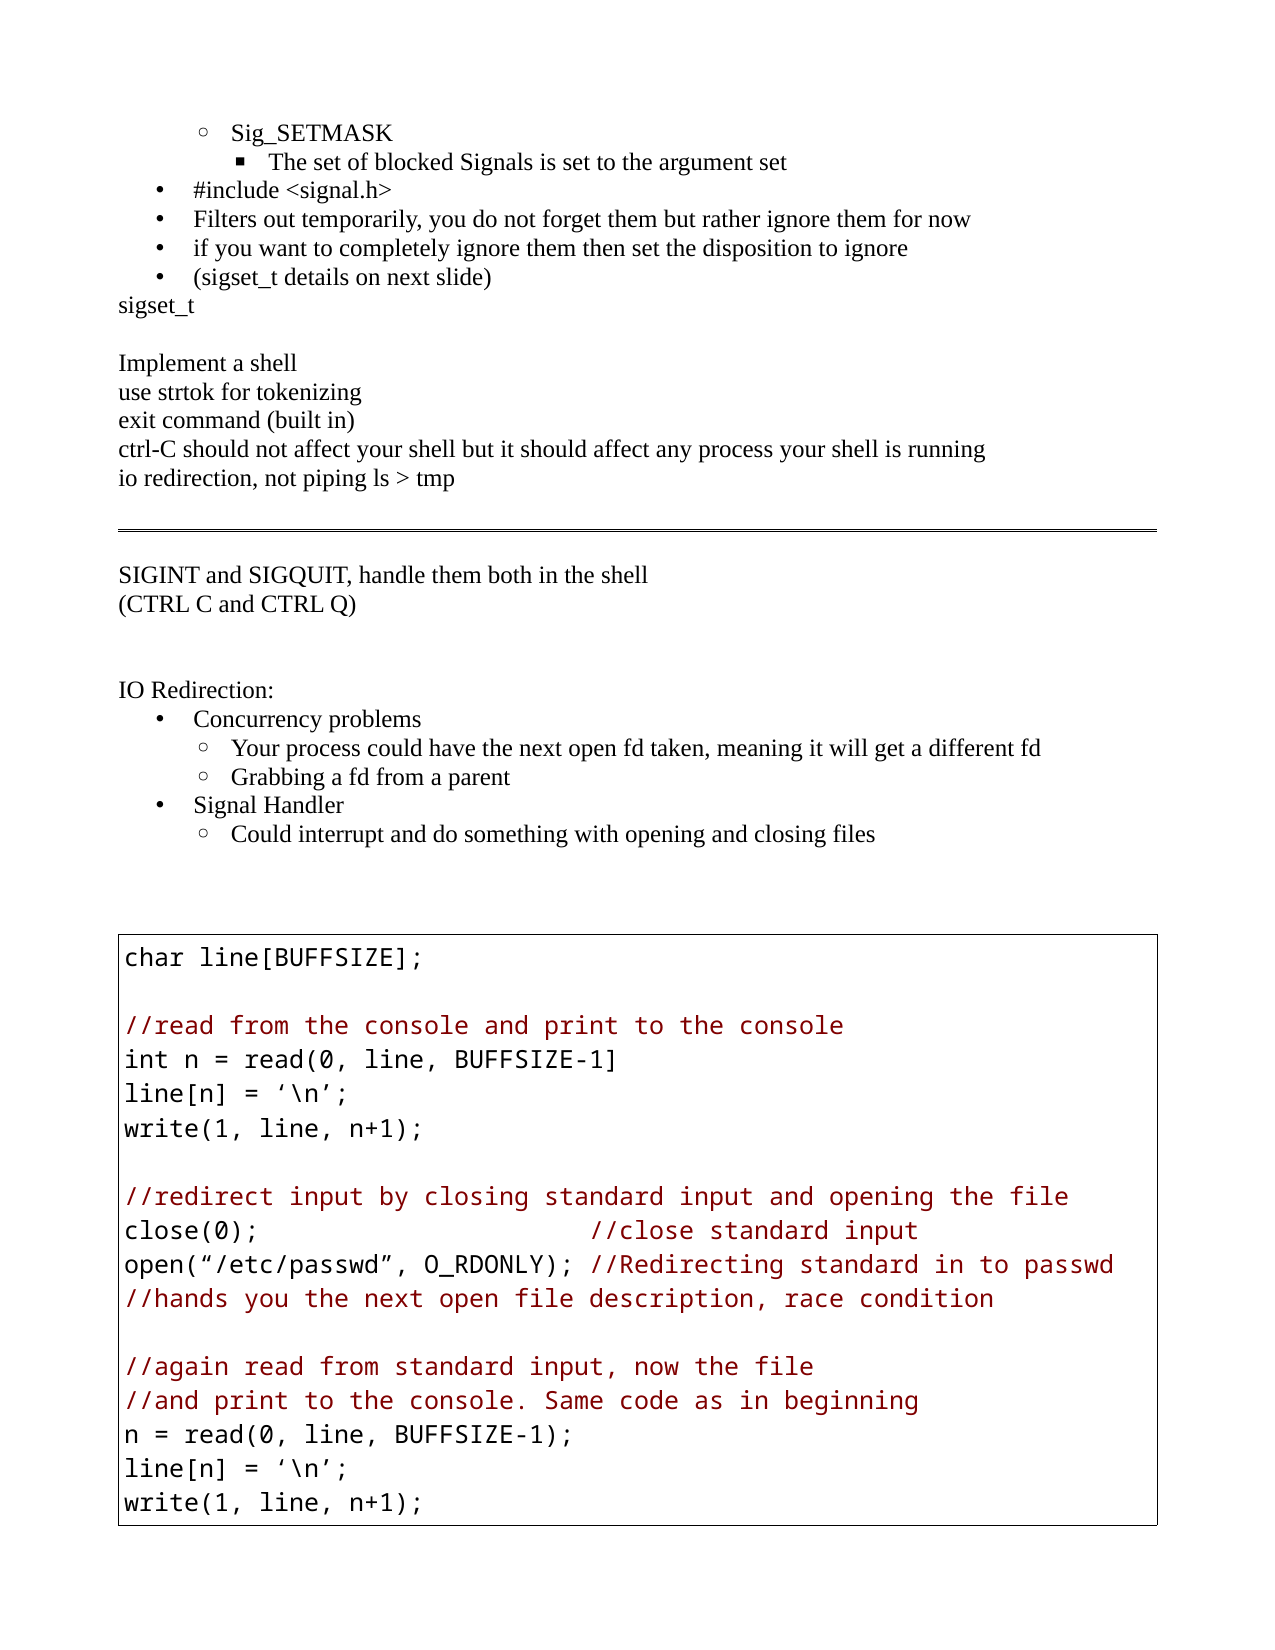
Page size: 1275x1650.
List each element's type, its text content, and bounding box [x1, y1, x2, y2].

list Sig_SETMASK [193, 118, 1157, 147]
text io redirection, not piping ls > tmp [118, 463, 1157, 492]
text ctrl-C should not affect your shell but it should affect any process your shell is running [118, 434, 1157, 463]
list if you want to completely ignore them then set the disposition to ignore [156, 233, 1157, 262]
list Grabbing a fd from a parent [193, 762, 1157, 790]
list (sigset_t details on next slide) [156, 262, 1157, 291]
text SIGINT and SIGQUIT, handle them both in the shell [118, 560, 1157, 589]
text (CTRL C and CTRL Q) [118, 589, 1157, 618]
list Signal Handler [156, 790, 1157, 819]
text IO Redirection: [118, 675, 1157, 704]
list Could interrupt and do something with opening and closing files [193, 819, 1157, 848]
list The set of blocked Signals is set to the argument set [231, 147, 1157, 176]
text use strtok for tokenizing [118, 377, 1157, 406]
text Implement a shell [118, 348, 1157, 377]
list Filters out temporarily, you do not forget them but rather ignore them for now [156, 204, 1157, 233]
list Concurrency problems [156, 704, 1157, 733]
list #include <signal.h> [156, 176, 1157, 204]
text exit command (built in) [118, 406, 1157, 434]
text sigset_t [118, 291, 1157, 319]
list Your process could have the next open fd taken, meaning it will get a different fd [193, 733, 1157, 762]
table_header char line[BUFFSIZE]; //read from the console and print to the console int n = read(0, line, BUFFSIZE-1] line[n] = ‘\n’; write(1, line, n+1); //redirect input by closing standard input and opening the file close(0); //close standard input open(“/etc/passwd”, O_RDONLY); //Redirecting standard in to passwd //hands you the next open file description, race condition //again read from standard input, now the file //and print to the console. Same code as in beginning n = read(0, line, BUFFSIZE-1); line[n] = ‘\n’; write(1, line, n+1); [119, 935, 1157, 1525]
